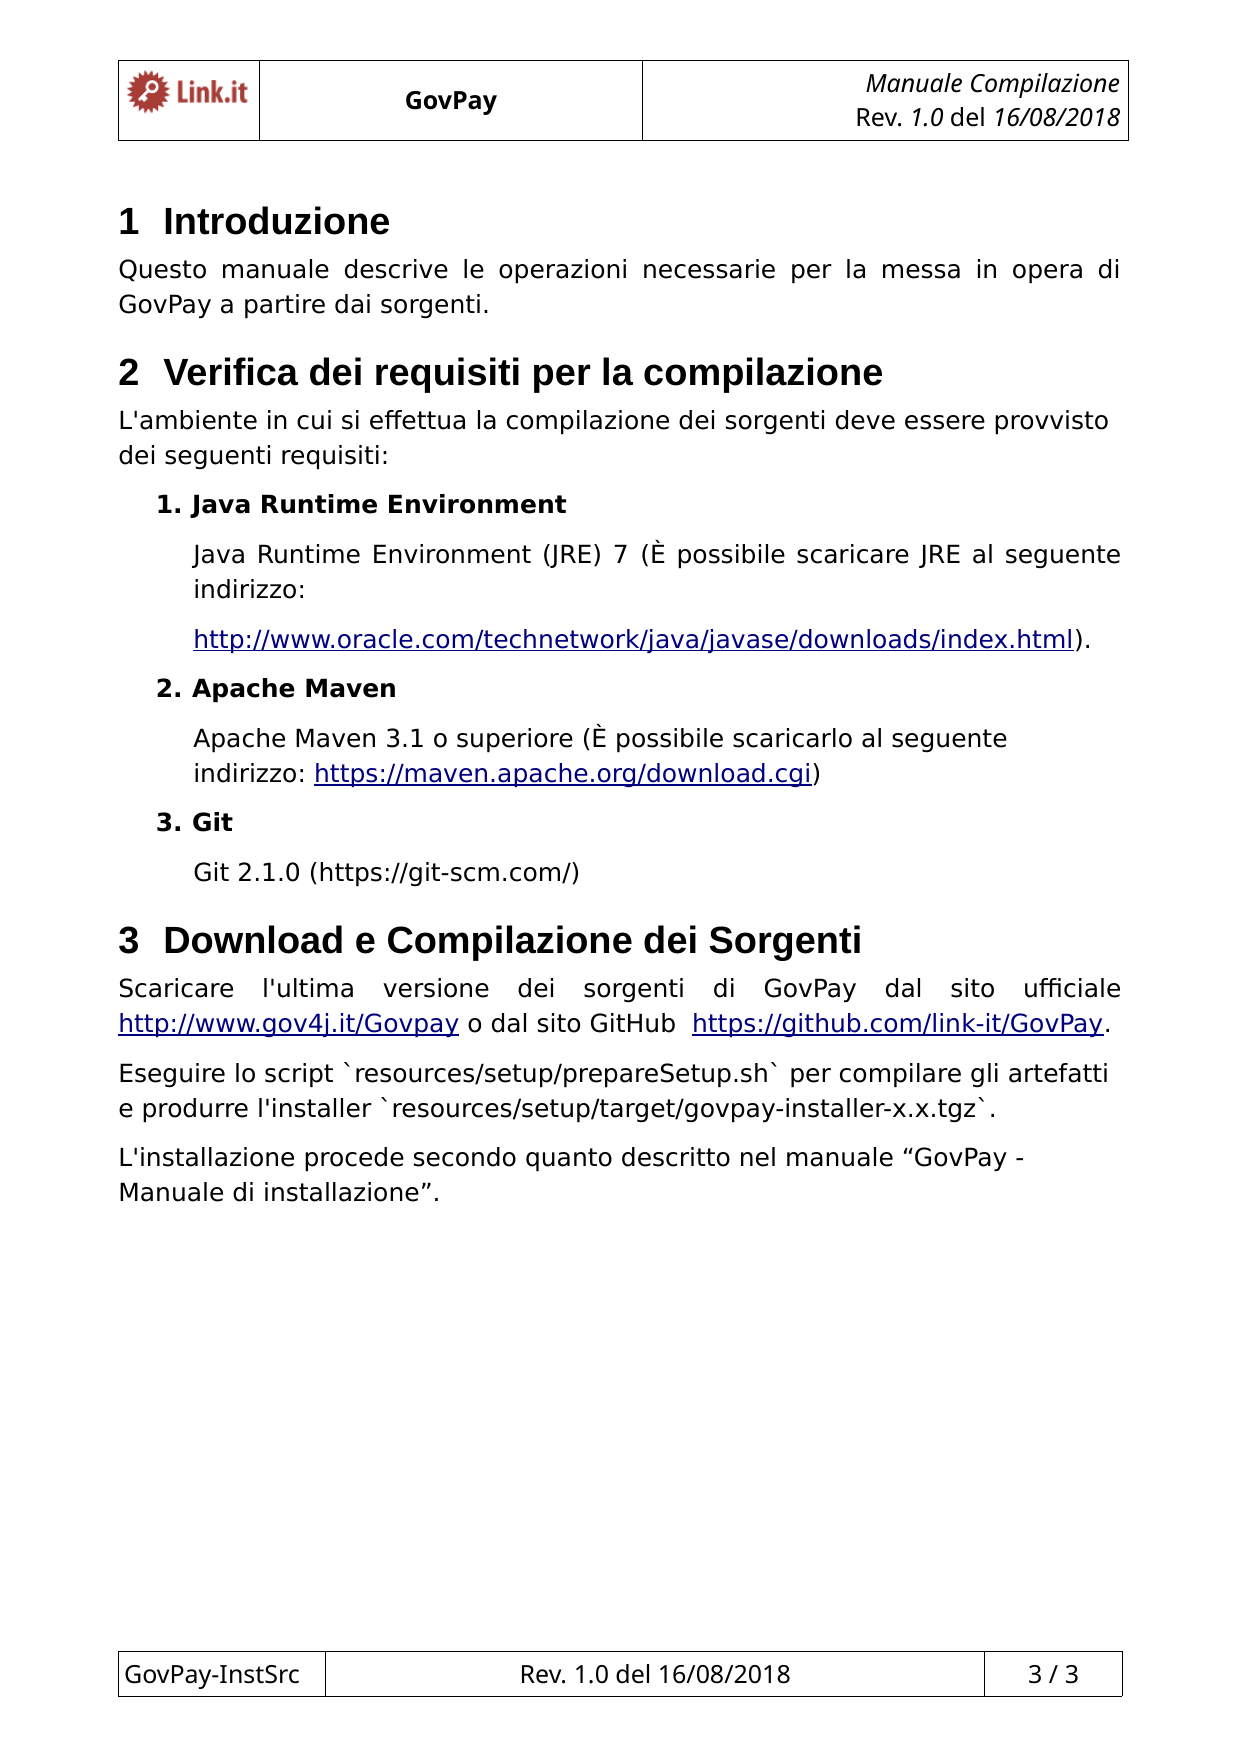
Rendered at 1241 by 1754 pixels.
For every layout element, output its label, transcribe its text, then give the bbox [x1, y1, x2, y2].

text http://www.oracle.com/technetwork/java/javase/downloads/index.html). [193, 625, 1122, 654]
text Eseguire lo script `resources/setup/prepareSetup.sh` per compilare gli artefatti e produrre l'installer `resources/setup/target/govpay-installer-x.x.tgz`. [118, 1059, 1122, 1123]
text L'installazione procede secondo quanto descritto nel manuale “GovPay - Manuale di installazione”. [118, 1143, 1122, 1208]
text L'ambiente in cui si effettua la compilazione dei sorgenti deve essere provvisto dei seguenti requisiti: [118, 406, 1122, 470]
list Git [156, 808, 1122, 838]
text Questo manuale descrive le operazioni necessarie per la messa in opera di GovPay a partire dai sorgenti. [118, 255, 1122, 319]
text Apache Maven 3.1 o superiore (È possibile scaricarlo al seguente indirizzo: https://maven.apache.org/download.cgi) [193, 724, 1122, 788]
text Git 2.1.0 (https://git-scm.com/) [193, 858, 1122, 887]
subtitle Verifica dei requisiti per la compilazione [118, 350, 1122, 393]
subtitle Introduzione [118, 199, 1122, 242]
text Scaricare l'ultima versione dei sorgenti di GovPay dal sito ufficiale http://www.gov4j.it/Govpay o dal sito GitHub https://github.com/link-it/GovPay. [118, 974, 1122, 1038]
list Java Runtime Environment [156, 491, 1122, 520]
subtitle Download e Compilazione dei Sorgenti [118, 918, 1122, 962]
text Java Runtime Environment (JRE) 7 (È possibile scaricare JRE al seguente indirizzo: [193, 540, 1122, 604]
picture [123, 65, 254, 119]
list Apache Maven [156, 674, 1122, 703]
